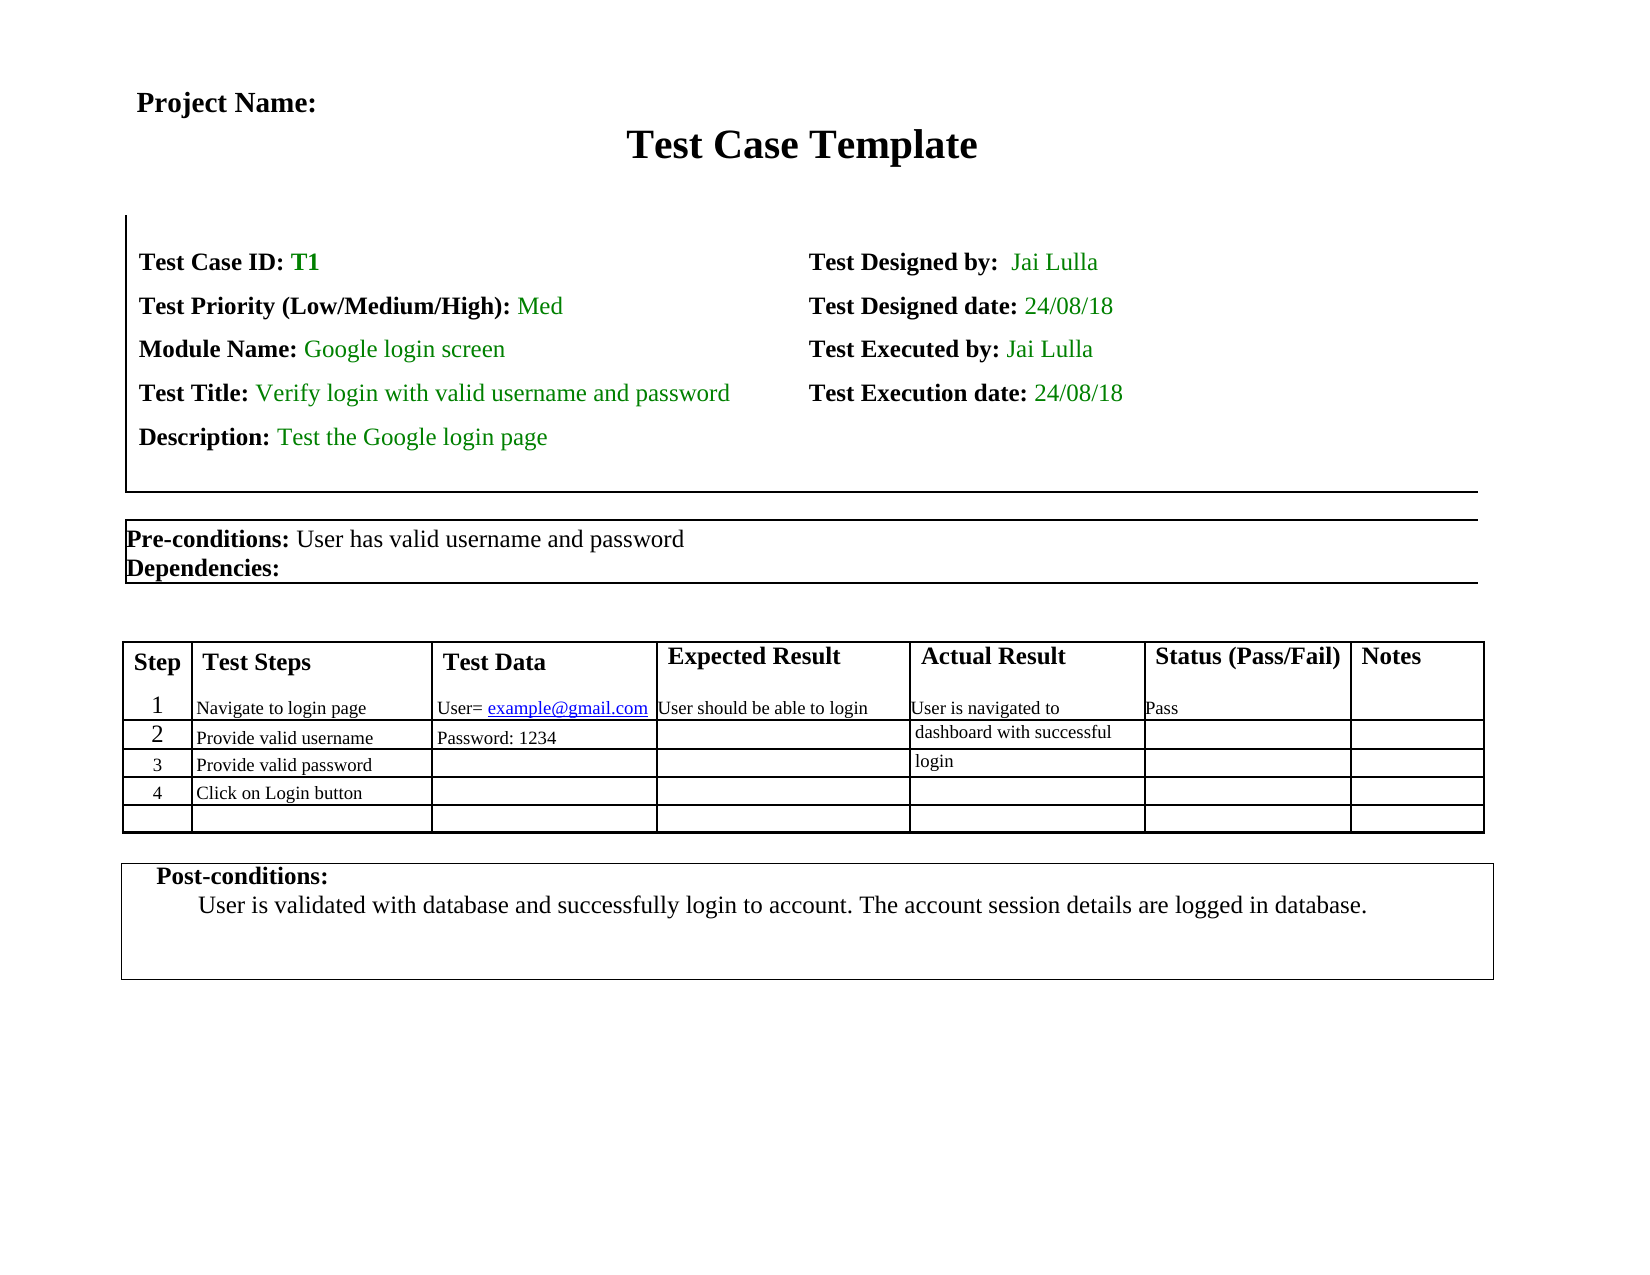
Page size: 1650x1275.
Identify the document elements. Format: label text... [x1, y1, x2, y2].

text Post-conditions: [156, 864, 1493, 890]
table_header Step [124, 643, 191, 675]
table_cell Click on Login button [193, 778, 431, 804]
table_cell Test Execution date: 24/08/18 [809, 363, 1478, 407]
table_cell Test Designed by: Jai Lulla [809, 215, 1478, 276]
table_header Actual Result [911, 643, 1144, 675]
table_header Test Data [433, 643, 656, 675]
table_cell [126, 493, 808, 519]
table_cell [911, 778, 1144, 804]
table_cell Description: Test the Google login page [127, 407, 808, 451]
table_cell [1146, 778, 1350, 804]
table_cell Test Designed date: 24/08/18 [809, 276, 1478, 320]
table_cell Provide valid password [193, 750, 431, 776]
table_cell [658, 778, 909, 804]
table_cell 1 [124, 675, 191, 718]
table_cell [1146, 806, 1350, 831]
table_cell [809, 451, 1478, 491]
table_header Notes [1352, 643, 1483, 675]
table_cell Navigate to login page [193, 675, 431, 718]
table_cell [433, 778, 656, 804]
table_cell [1352, 806, 1483, 831]
table_cell dashboard with successful [911, 721, 1144, 748]
table_cell Password: 1234 [433, 721, 656, 748]
table_cell 3 [124, 750, 191, 776]
table_cell [658, 806, 909, 831]
table_cell [1352, 750, 1483, 776]
table_cell [433, 806, 656, 831]
table_cell [809, 407, 1478, 451]
text User is validated with database and successfully login to account. The account session details are logged in database. [123, 890, 1493, 919]
table_cell [809, 493, 1478, 519]
table_cell [127, 451, 808, 491]
table_cell Dependencies: [127, 553, 1478, 582]
table_cell login [911, 750, 1144, 776]
table_cell [193, 806, 431, 831]
table_header Expected Result [658, 643, 909, 675]
table_header Project Name: [126, 73, 1478, 119]
table_cell [1352, 721, 1483, 748]
table_cell Module Name: Google login screen [127, 320, 808, 363]
table_cell 4 [124, 778, 191, 804]
table_cell [911, 806, 1144, 831]
table_cell User= example@gmail.com [433, 675, 656, 718]
table_cell User should be able to login [658, 675, 909, 718]
table_cell Test Executed by: Jai Lulla [809, 320, 1478, 363]
table_cell [1352, 778, 1483, 804]
table_cell [1352, 675, 1483, 718]
table_header Test Steps [193, 643, 431, 675]
table_cell User is navigated to [911, 675, 1144, 718]
table_cell [1146, 750, 1350, 776]
table_cell [124, 806, 191, 831]
table_cell Test Title: Verify login with valid username and password [127, 363, 808, 407]
table_cell Pre-conditions: User has valid username and password [127, 521, 1478, 553]
table_cell Test Case ID: T1 [127, 215, 808, 276]
table_header Status (Pass/Fail) [1146, 643, 1350, 675]
table_cell Test Case Template [126, 119, 1478, 215]
table_cell [433, 750, 656, 776]
table_cell [658, 750, 909, 776]
table_cell Test Priority (Low/Medium/High): Med [127, 276, 808, 320]
table_cell [658, 721, 909, 748]
table_cell Pass [1146, 675, 1350, 718]
table_cell Provide valid username [193, 721, 431, 748]
table_cell [1146, 721, 1350, 748]
table_cell 2 [124, 721, 191, 748]
